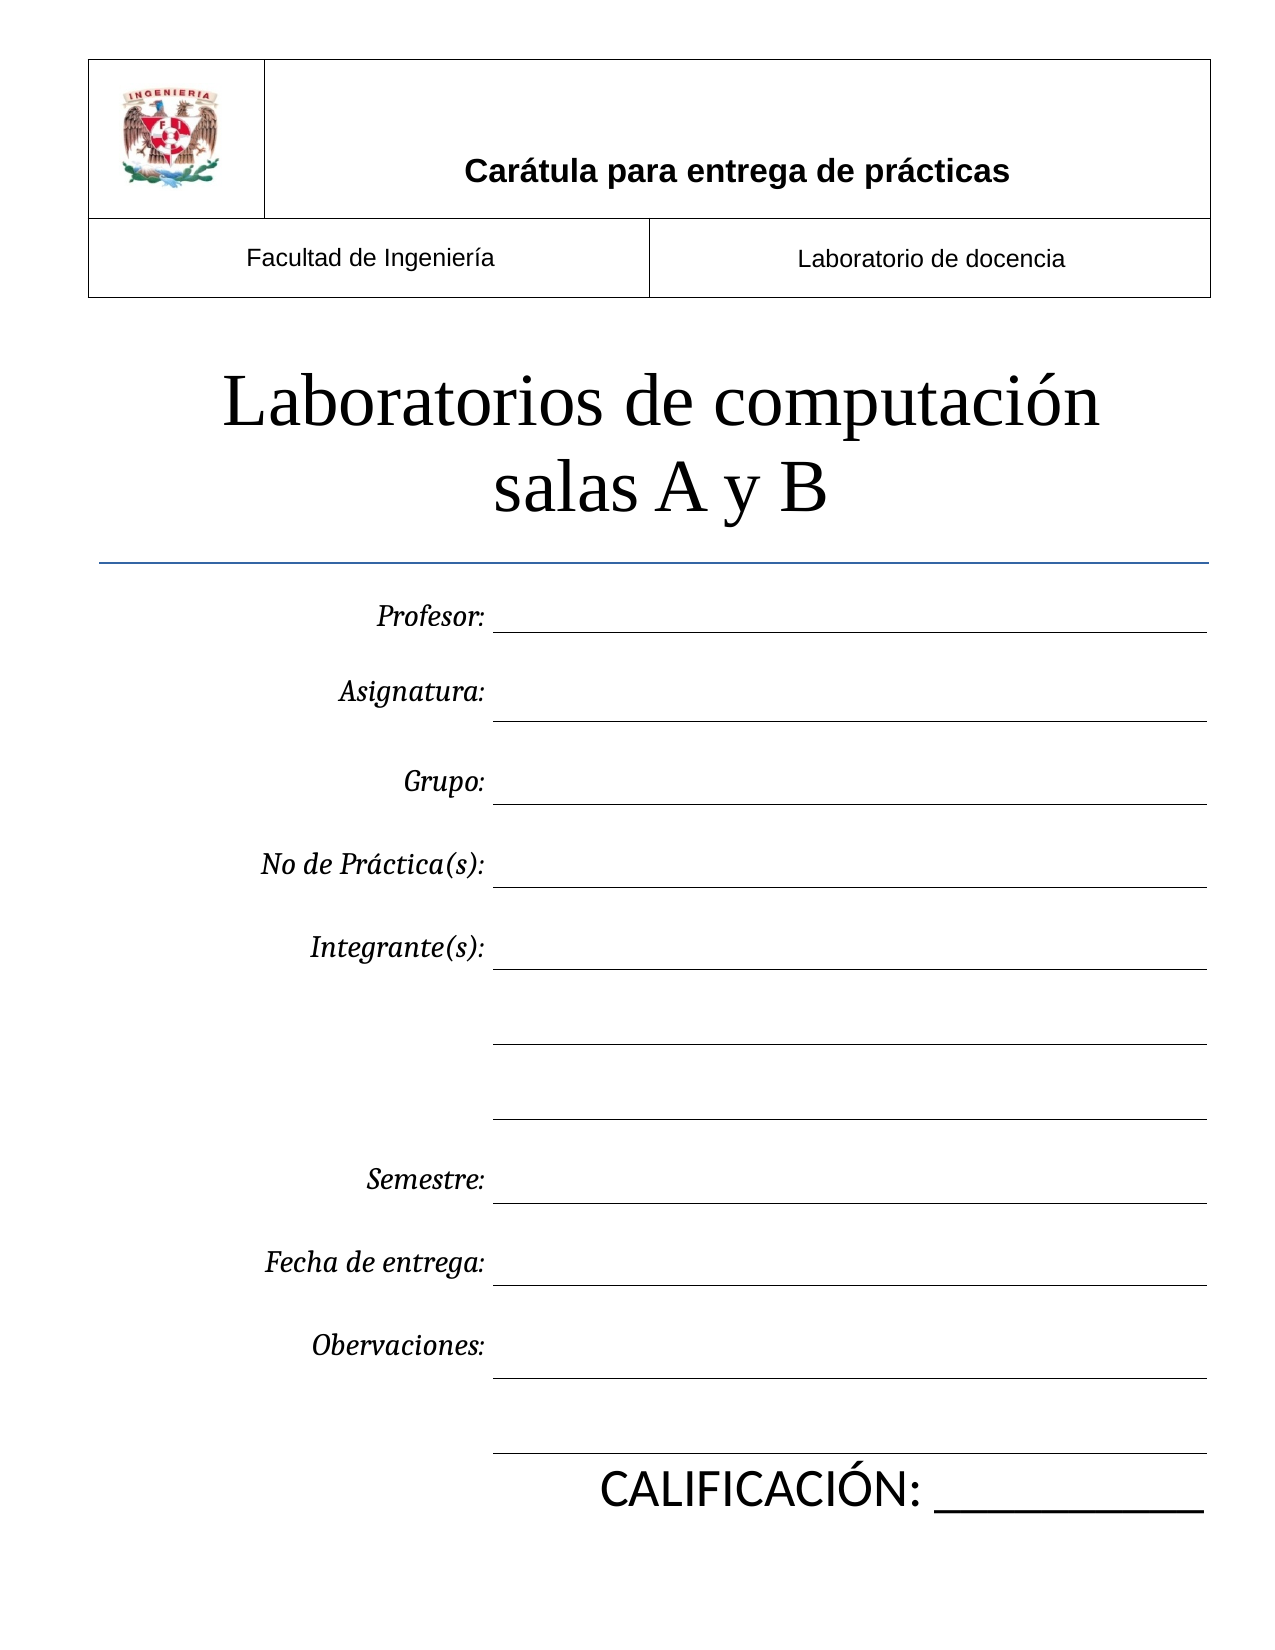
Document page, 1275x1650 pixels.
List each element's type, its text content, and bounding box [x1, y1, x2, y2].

table_cell [493, 805, 1207, 887]
table_cell [493, 970, 1207, 1044]
table_cell No de Práctica(s): [118, 804, 493, 887]
table_cell [118, 1378, 493, 1453]
table_cell [493, 722, 1207, 804]
table_cell Asignatura: [118, 631, 493, 721]
text CALIFICACIÓN: __________ [118, 1453, 1205, 1519]
table_header [118, 556, 493, 562]
table_cell [118, 1044, 493, 1119]
table_cell Obervaciones: [118, 1285, 493, 1378]
table_cell [493, 1379, 1207, 1453]
table_header [493, 564, 1207, 631]
table_header [493, 556, 1207, 562]
table_cell Semestre: [118, 1119, 493, 1202]
table_cell Facultad de Ingeniería [89, 219, 649, 297]
text Laboratorios de computación [118, 355, 1205, 441]
table_cell [118, 969, 493, 1044]
table_cell Fecha de entrega: [118, 1203, 493, 1285]
table_header Carátula para entrega de prácticas [265, 60, 1210, 217]
table_header [89, 60, 264, 217]
table_cell Integrante(s): [118, 887, 493, 969]
text salas A y B [118, 441, 1205, 528]
table_header Profesor: [118, 564, 493, 631]
table_cell [493, 1204, 1207, 1285]
table_cell [493, 888, 1207, 969]
table_cell Laboratorio de docencia [650, 219, 1210, 297]
table_cell [493, 1286, 1207, 1378]
table_cell Grupo: [118, 721, 493, 804]
table_cell [493, 1120, 1207, 1202]
table_cell [493, 633, 1207, 721]
table_cell [493, 1045, 1207, 1119]
